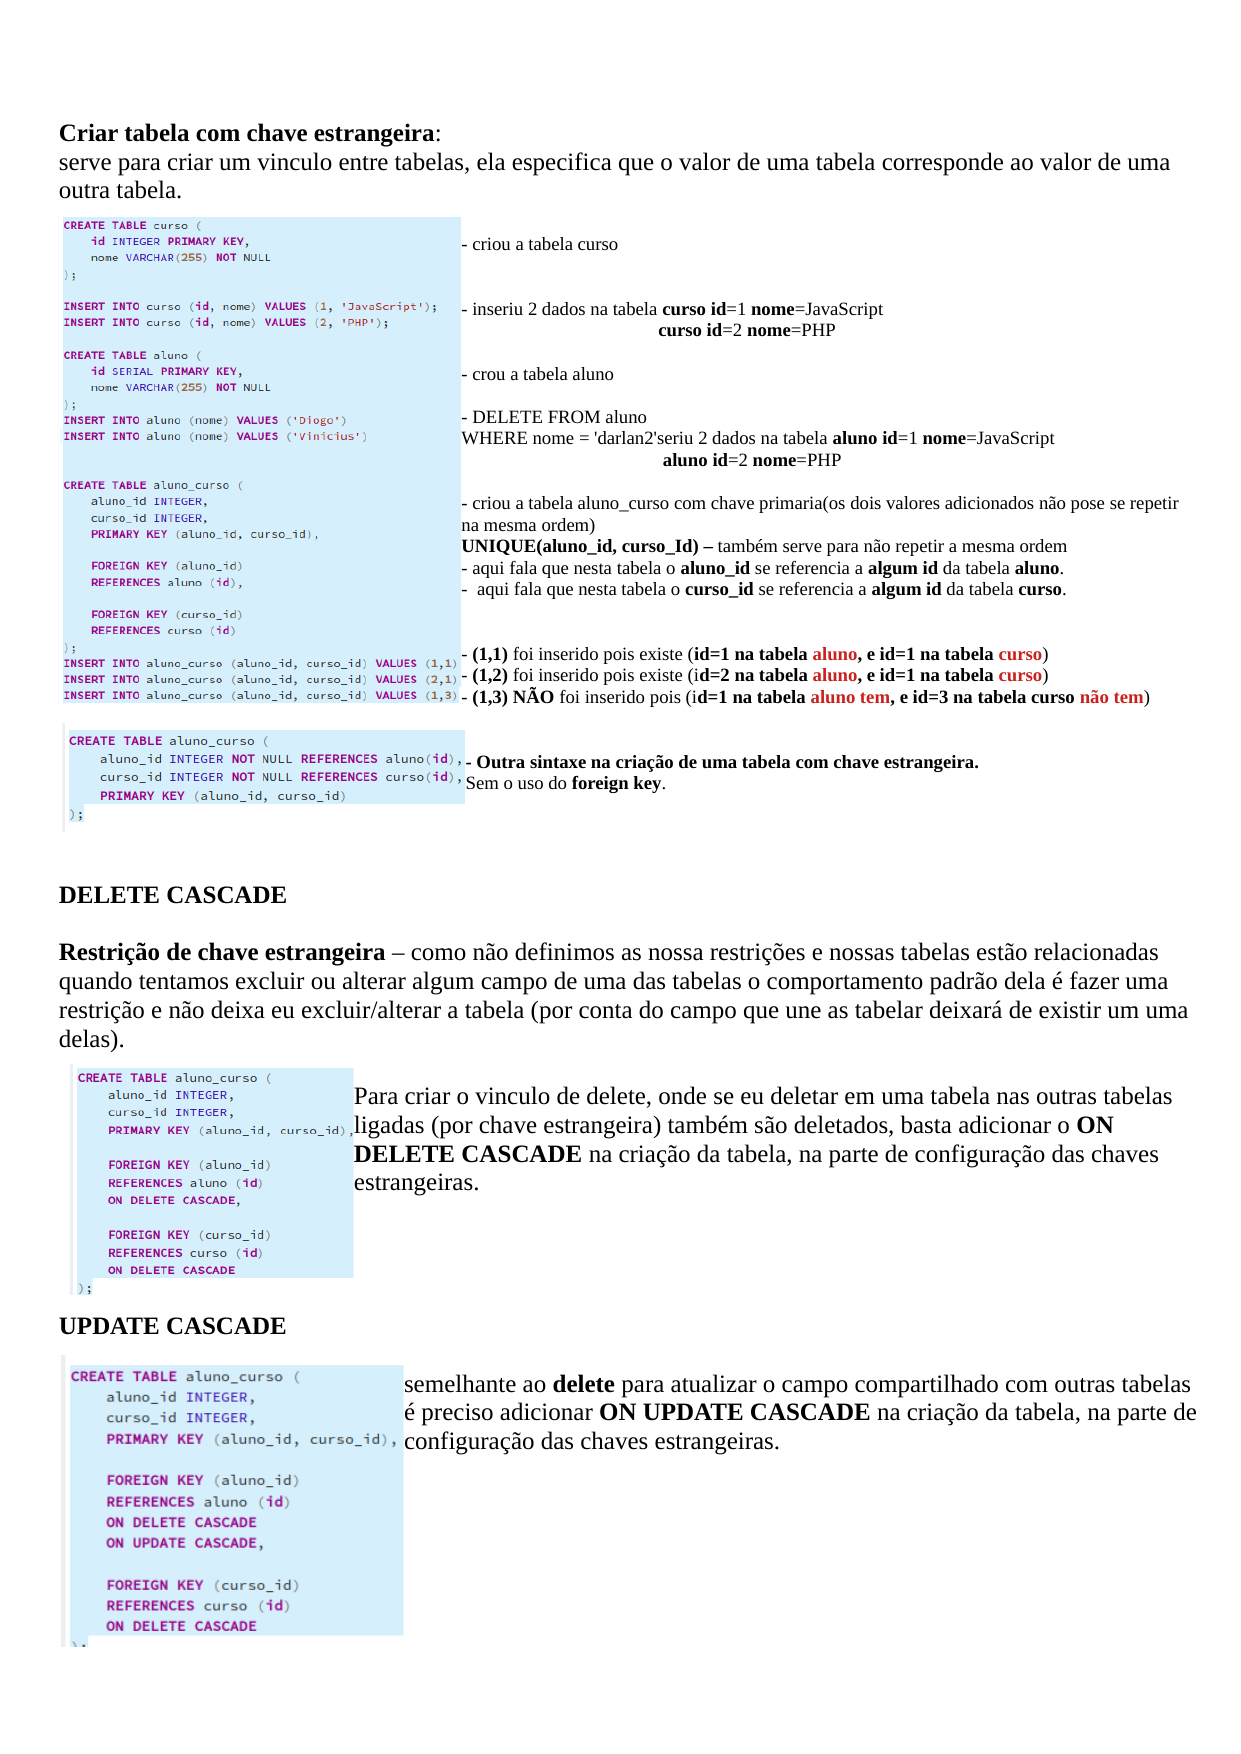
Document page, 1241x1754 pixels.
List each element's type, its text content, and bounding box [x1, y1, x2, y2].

text - criou a tabela aluno_curso com chave primaria(os dois valores adicionados não pose se repetir na mesma ordem) [462, 492, 1198, 535]
text - DELETE FROM aluno [462, 406, 1198, 427]
text - criou a tabela curso [462, 233, 1198, 255]
picture [62, 723, 466, 832]
text curso id=2 nome=PHP [462, 319, 1198, 341]
text aluno id=2 nome=PHP [462, 449, 1198, 470]
text - inseriu 2 dados na tabela curso id=1 nome=JavaScript [462, 298, 1198, 319]
text - aqui fala que nesta tabela o aluno_id se referencia a algum id da tabela aluno. [462, 557, 1198, 578]
text - Outra sintaxe na criação de uma tabela com chave estrangeira. [466, 751, 1198, 772]
picture [58, 212, 462, 705]
text Sem o uso do foreign key. [466, 772, 1198, 794]
text - (1,3) NÃO foi inserido pois (id=1 na tabela aluno tem, e id=3 na tabela curso não tem) [59, 686, 1198, 707]
text UPDATE CASCADE [59, 1311, 1198, 1340]
text - crou a tabela aluno [462, 362, 1198, 384]
text UNIQUE(aluno_id, curso_Id) – também serve para não repetir a mesma ordem [462, 535, 1198, 557]
text DELETE CASCADE [59, 880, 1198, 909]
text - (1,1) foi inserido pois existe (id=1 na tabela aluno, e id=1 na tabela curso) [462, 643, 1198, 664]
text Para criar o vinculo de delete, onde se eu deletar em uma tabela nas outras tabelas ligadas (por chave estrangeira) também são deletados, basta adicionar o ON DELETE CASCADE na criação da tabela, na parte de configuração das chaves estrangeiras. [354, 1081, 1198, 1196]
text - aqui fala que nesta tabela o curso_id se referencia a algum id da tabela curso. [462, 578, 1198, 600]
text Criar tabela com chave estrangeira: [59, 118, 1198, 147]
text serve para criar um vinculo entre tabelas, ela especifica que o valor de uma tabela corresponde ao valor de uma outra tabela. [59, 147, 1198, 204]
text Restrição de chave estrangeira – como não definimos as nossa restrições e nossas tabelas estão relacionadas quando tentamos excluir ou alterar algum campo de uma das tabelas o comportamento padrão dela é fazer uma restrição e não deixa eu excluir/alterar a tabela (por conta do campo que une as tabelar deixará de existir um uma delas). [59, 937, 1198, 1052]
text WHERE nome = 'darlan2'seriu 2 dados na tabela aluno id=1 nome=JavaScript [462, 427, 1198, 449]
text semelhante ao delete para atualizar o campo compartilhado com outras tabelas é preciso adicionar ON UPDATE CASCADE na criação da tabela, na parte de configuração das chaves estrangeiras. [404, 1369, 1198, 1455]
picture [61, 1355, 404, 1647]
text - (1,2) foi inserido pois existe (id=2 na tabela aluno, e id=1 na tabela curso) [462, 664, 1198, 686]
picture [69, 1064, 354, 1295]
